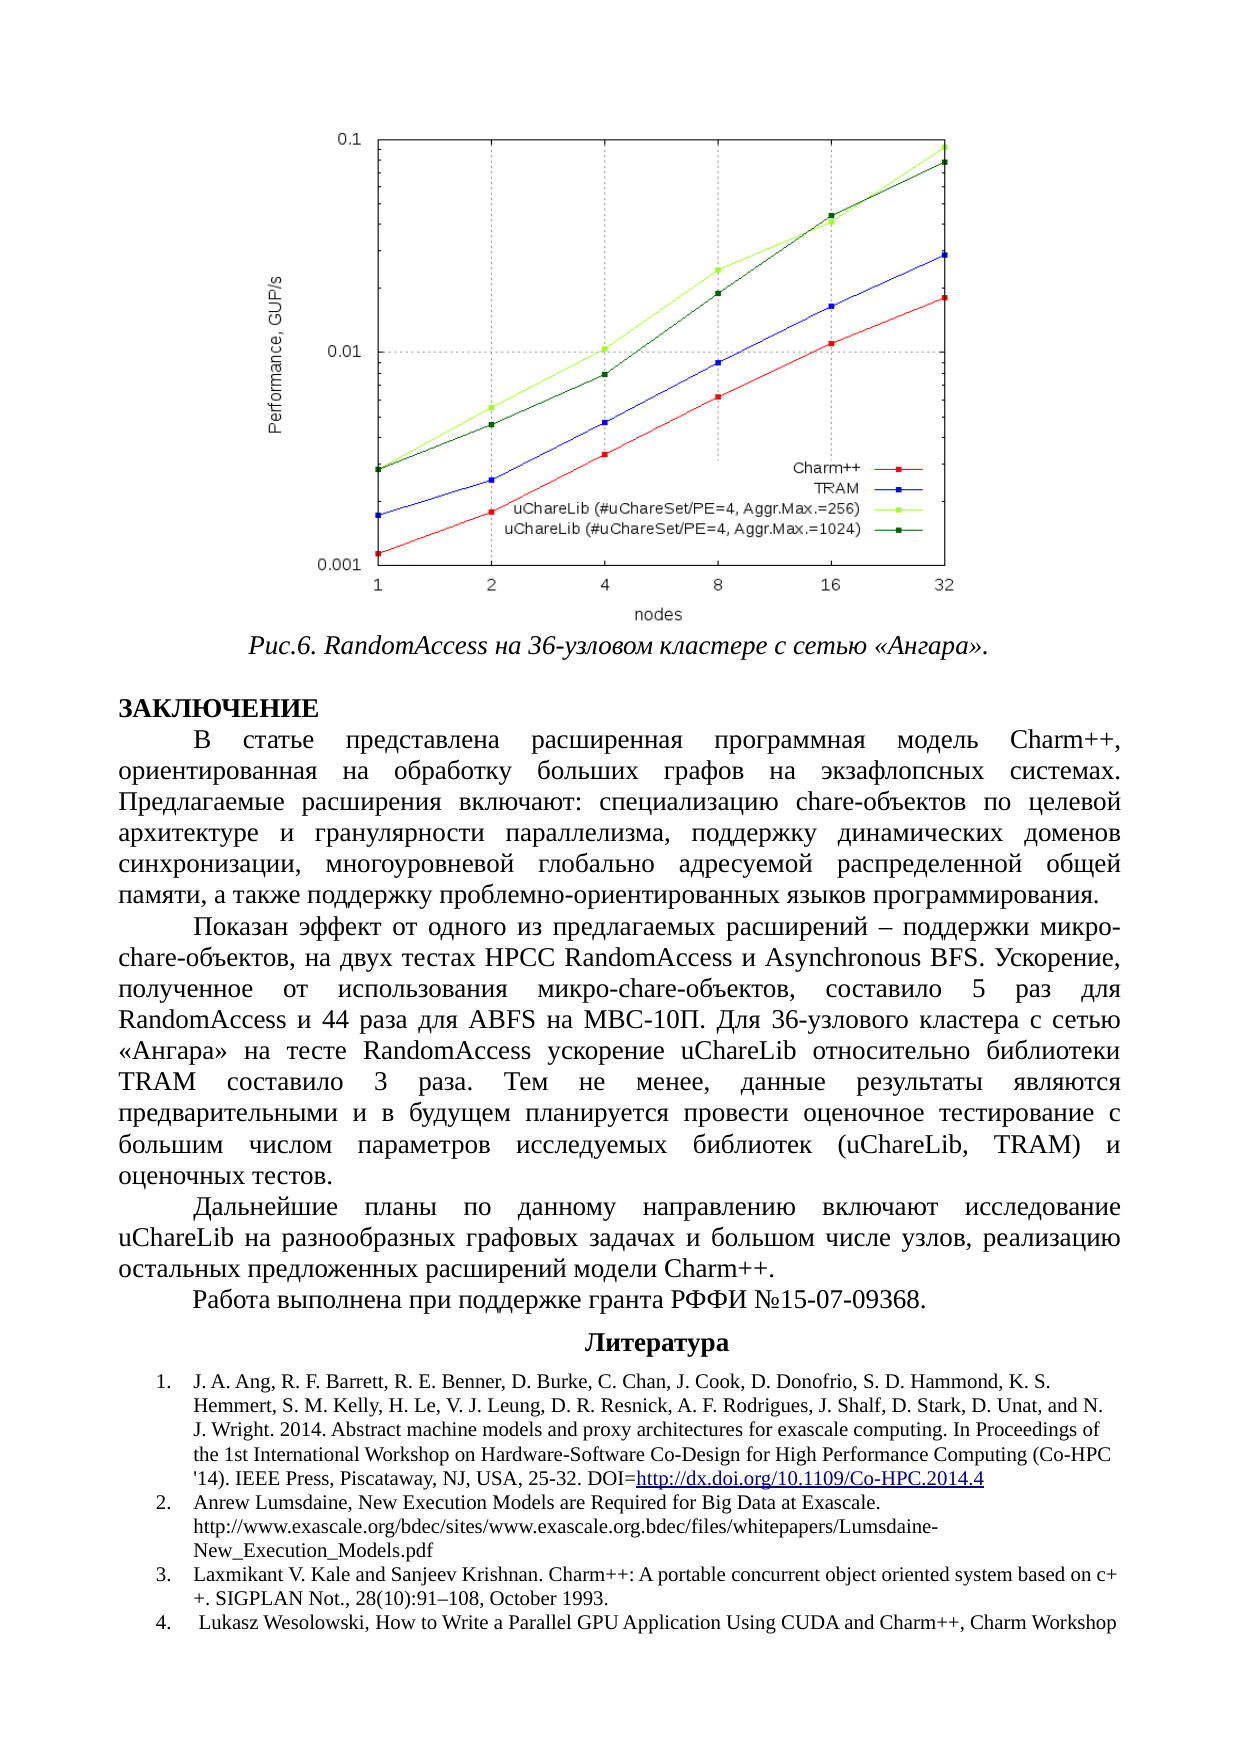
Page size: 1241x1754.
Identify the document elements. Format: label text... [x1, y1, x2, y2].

text ЗАКЛЮЧЕНИЕ [118, 692, 1122, 723]
text Показан эффект от одного из предлагаемых расширений – поддержки микро-chare-объектов, на двух тестах HPCC RandomAccess и Asynchronous BFS. Ускорение, полученное от использования микро-chare-объектов, составило 5 раз для RandomAccess и 44 раза для ABFS на МВС-10П. Для 36-узлового кластера с сетью «Ангара» на тесте RandomAccess ускорение uChareLib относительно библиотеки TRAM составило 3 раза. Тем не менее, данные результаты являются предварительными и в будущем планируется провести оценочное тестирование с большим числом параметров исследуемых библиотек (uChareLib, TRAM) и оценочных тестов. [118, 910, 1122, 1190]
text Дальнейшие планы по данному направлению включают исследование uСhareLib на разнообразных графовых задачах и большом числе узлов, реализацию остальных предложенных расширений модели Charm++. [118, 1190, 1122, 1283]
text Литература [118, 1326, 1122, 1357]
text Работа выполнена при поддержке гранта РФФИ №15-07-09368. [118, 1283, 1122, 1314]
list Anrew Lumsdaine, New Execution Models are Required for Big Data at Exascale. http://www.exascale.org/bdec/sites/www.exascale.org.bdec/files/whitepapers/Lumsdaine-New_Execution_Models.pdf [156, 1489, 1122, 1562]
picture [261, 118, 979, 630]
list Lukasz Wesolowski, How to Write a Parallel GPU Application Using CUDA and Charm++, Charm Workshop [156, 1610, 1122, 1634]
list Laxmikant V. Kale and Sanjeev Krishnan. Charm++: A portable concurrent object oriented system based on c++. SIGPLAN Not., 28(10):91–108, October 1993. [156, 1562, 1122, 1610]
text Рис.6. RandomAccess на 36-узловом кластере с сетью «Ангара». [118, 629, 1122, 661]
text В статье представлена расширенная программная модель Charm++, ориентированная на обработку больших графов на экзафлопсных системах. Предлагаемые расширения включают: специализацию chare-объектов по целевой архитектуре и гранулярности параллелизма, поддержку динамических доменов синхронизации, многоуровневой глобально адресуемой распределенной общей памяти, а также поддержку проблемно-ориентированных языков программирования. [118, 723, 1122, 910]
list J. A. Ang, R. F. Barrett, R. E. Benner, D. Burke, C. Chan, J. Cook, D. Donofrio, S. D. Hammond, K. S. Hemmert, S. M. Kelly, H. Le, V. J. Leung, D. R. Resnick, A. F. Rodrigues, J. Shalf, D. Stark, D. Unat, and N. J. Wright. 2014. Abstract machine models and proxy architectures for exascale computing. In Proceedings of the 1st International Workshop on Hardware-Software Co-Design for High Performance Computing (Co-HPC '14). IEEE Press, Piscataway, NJ, USA, 25-32. DOI=http://dx.doi.org/10.1109/Co-HPC.2014.4 [156, 1369, 1122, 1489]
